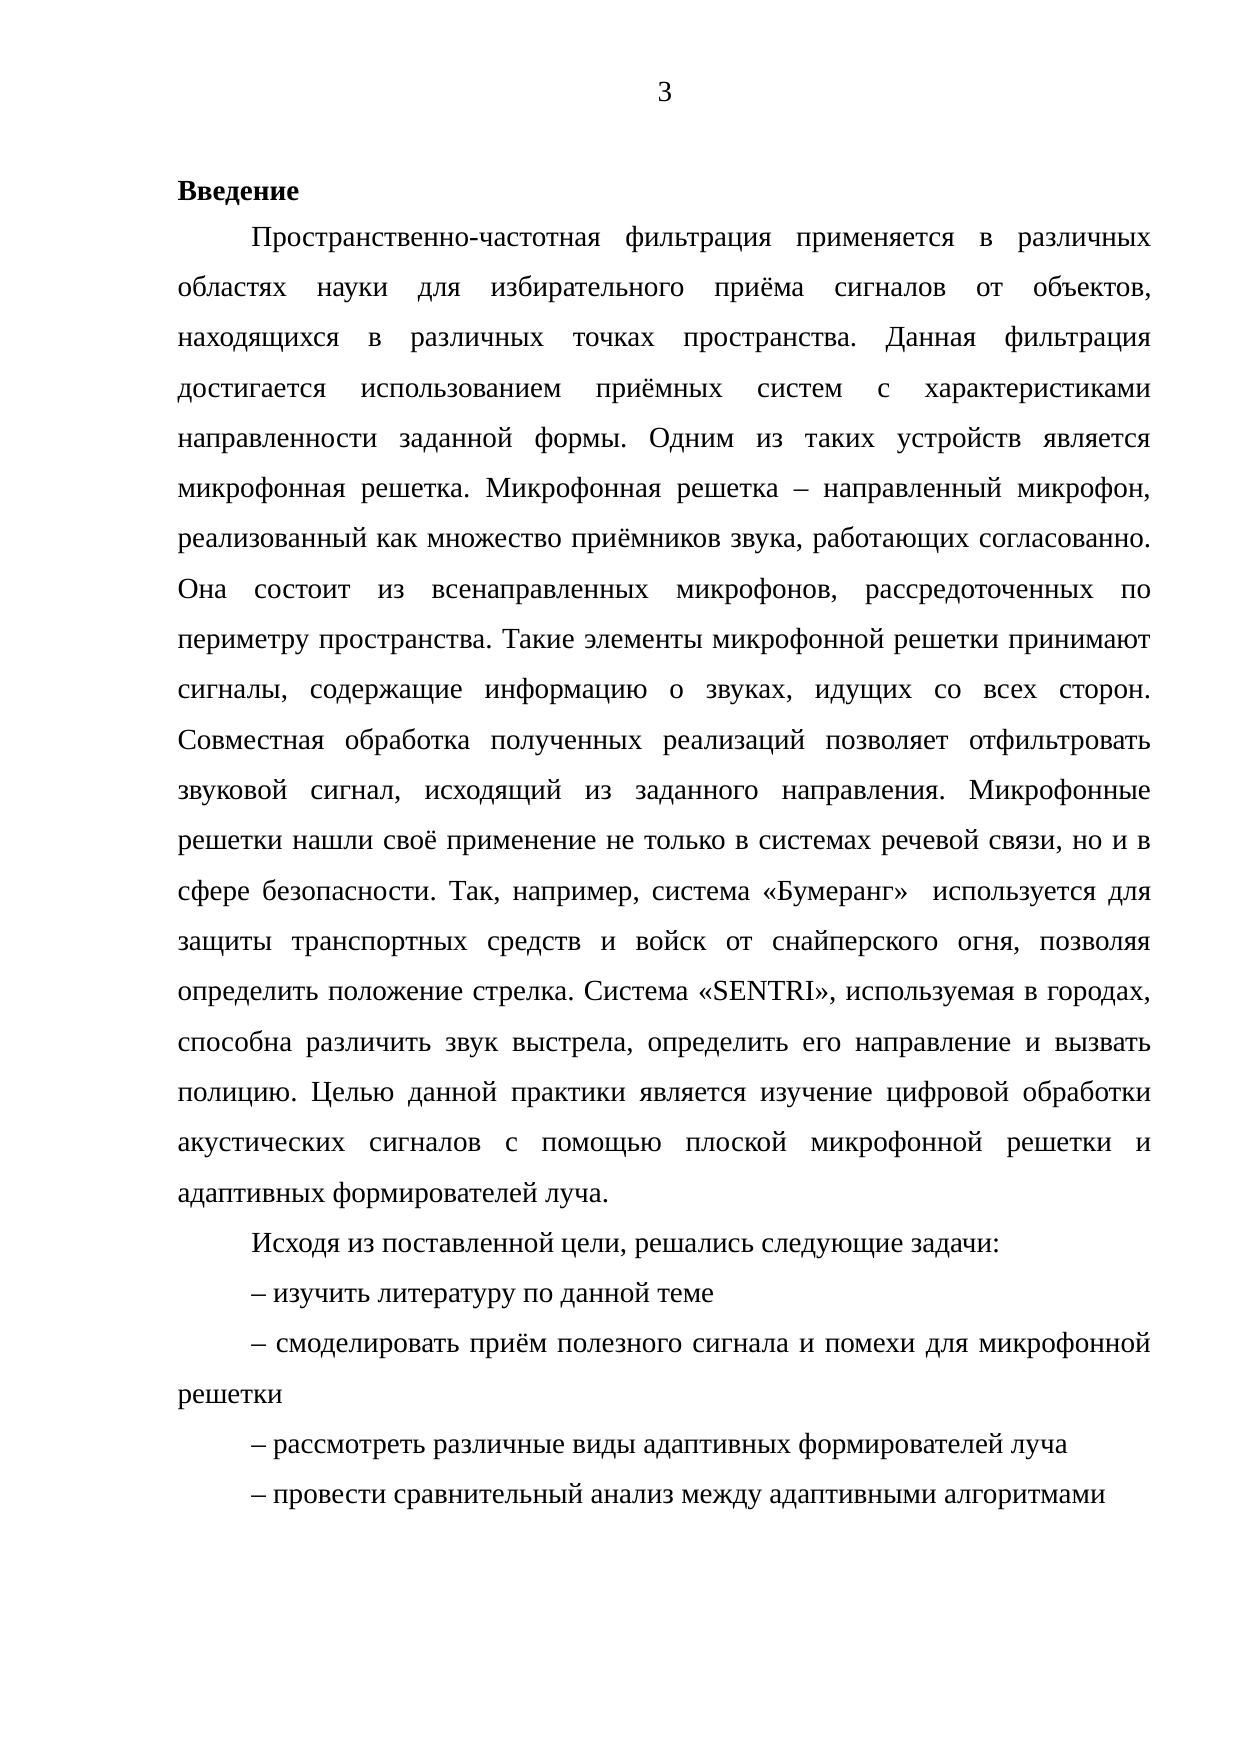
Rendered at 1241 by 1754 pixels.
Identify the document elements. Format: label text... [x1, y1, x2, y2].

text – смоделировать приём полезного сигнала и помехи для микрофонной решетки [177, 1326, 1152, 1409]
text Исходя из поставленной цели, решались следующие задачи: [177, 1225, 1152, 1258]
text – изучить литературу по данной теме [177, 1275, 1152, 1309]
text – провести сравнительный анализ между адаптивными алгоритмами [177, 1477, 1152, 1510]
text – рассмотреть различные виды адаптивных формирователей луча [177, 1426, 1152, 1460]
text Пространственно-частотная фильтрация применяется в различных областях науки для избирательного приёма сигналов от объектов, находящихся в различных точках пространства. Данная фильтрация достигается использованием приёмных систем с характеристиками направленности заданной формы. Одним из таких устройств является микрофонная решетка. Микрофонная решетка – направленный микрофон, реализованный как множество приёмников звука, работающих согласованно. Она состоит из всенаправленных микрофонов, рассредоточенных по периметру пространства. Такие элементы микрофонной решетки принимают сигналы, содержащие информацию о звуках, идущих со всех сторон. Совместная обработка полученных реализаций позволяет отфильтровать звуковой сигнал, исходящий из заданного направления. Микрофонные решетки нашли своё применение не только в системах речевой связи, но и в сфере безопасности. Так, например, система «Бумеранг» используется для защиты транспортных средств и войск от снайперского огня, позволяя определить положение стрелка. Система «SENTRI», используемая в городах, способна различить звук выстрела, определить его направление и вызвать полицию. Целью данной практики является изучение цифровой обработки акустических сигналов с помощью плоской микрофонной решетки и адаптивных формирователей луча. [177, 219, 1152, 1208]
subtitle Введение [177, 173, 1152, 206]
